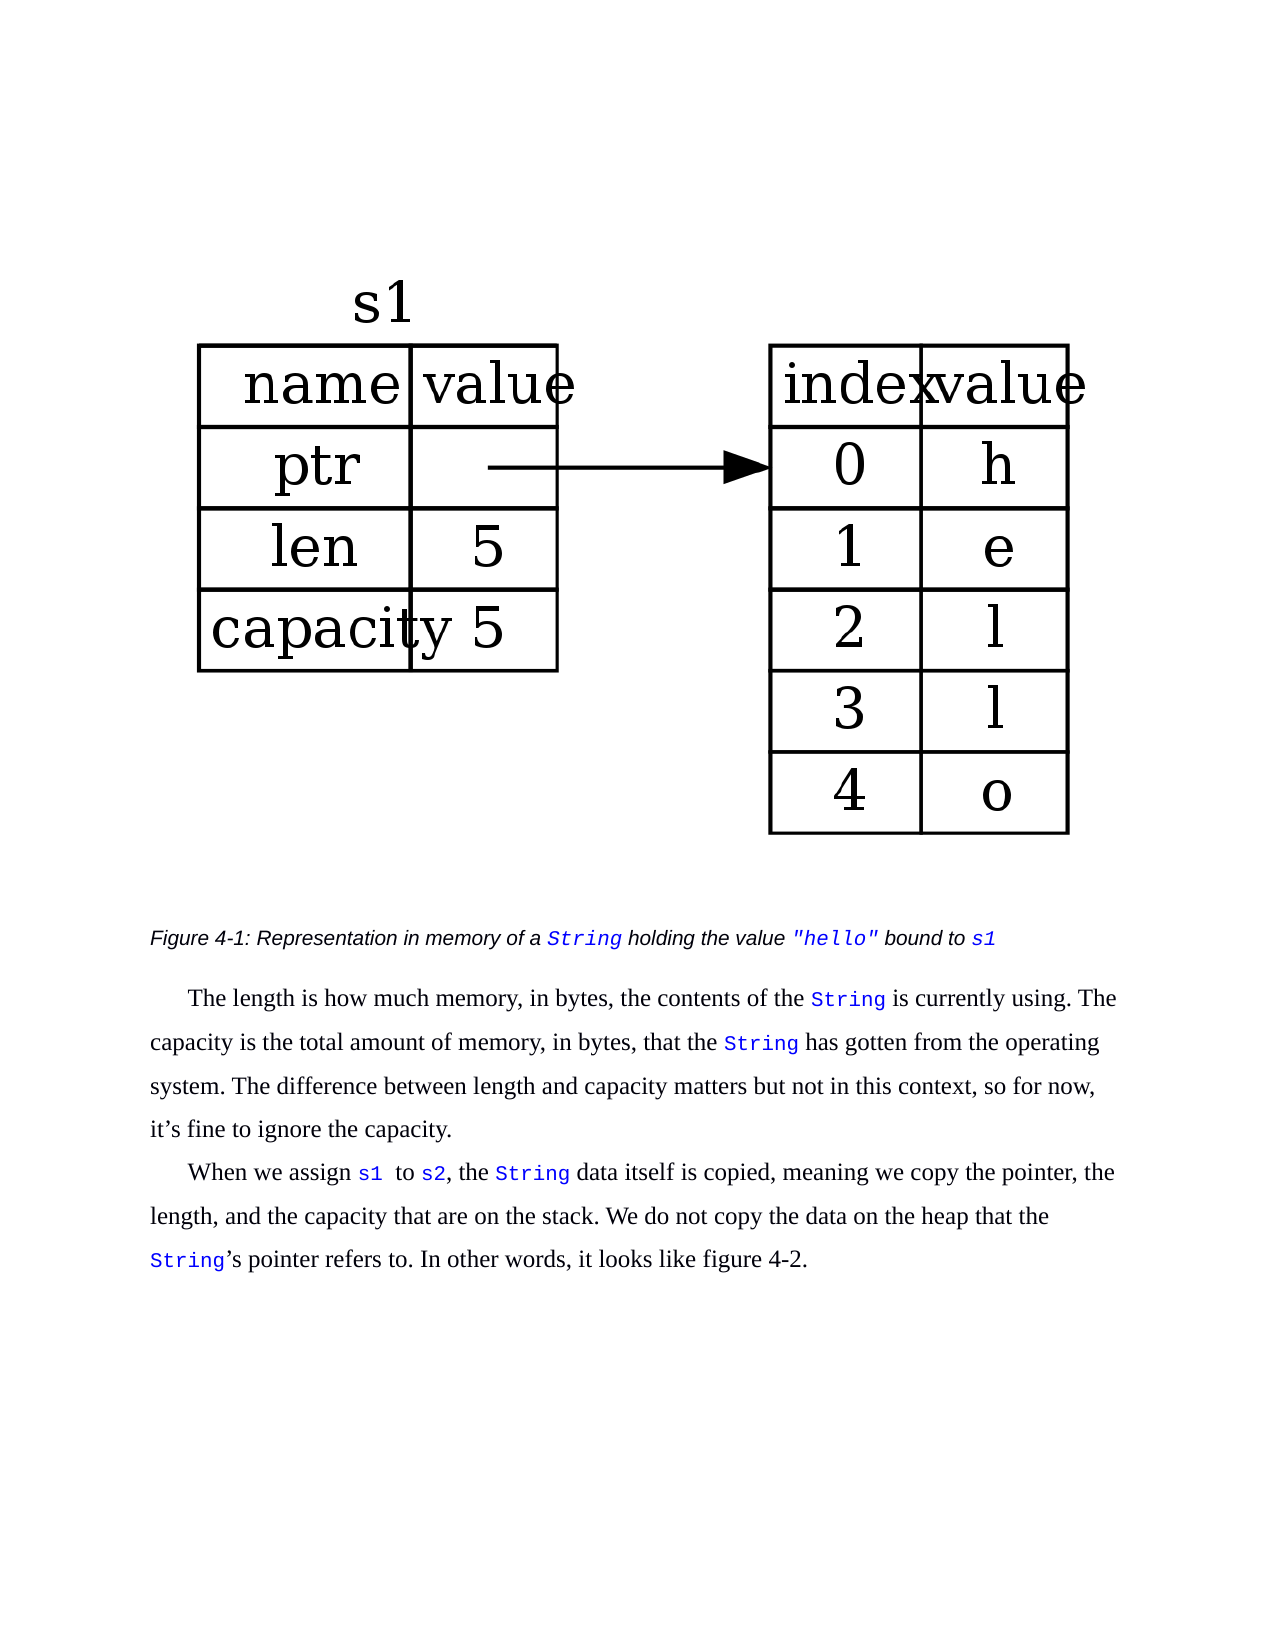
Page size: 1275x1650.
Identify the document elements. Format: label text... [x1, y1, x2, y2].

text When we assign s1 to s2, the String data itself is copied, meaning we copy the pointer, the length, and the capacity that are on the stack. We do not copy the data on the heap that the String’s pointer refers to. In other words, it looks like figure 4-2. [150, 1157, 1125, 1274]
text Figure 4-1: Representation in memory of a String holding the value "hello" bound to s1 [150, 914, 1125, 952]
text The length is how much memory, in bytes, the contents of the String is currently using. The capacity is the total amount of memory, in bytes, that the String has gotten from the operating system. The difference between length and capacity matters but not in this context, so for now, it’s fine to ignore the capacity. [150, 983, 1125, 1143]
text [150, 150, 1125, 231]
picture [150, 231, 1125, 914]
